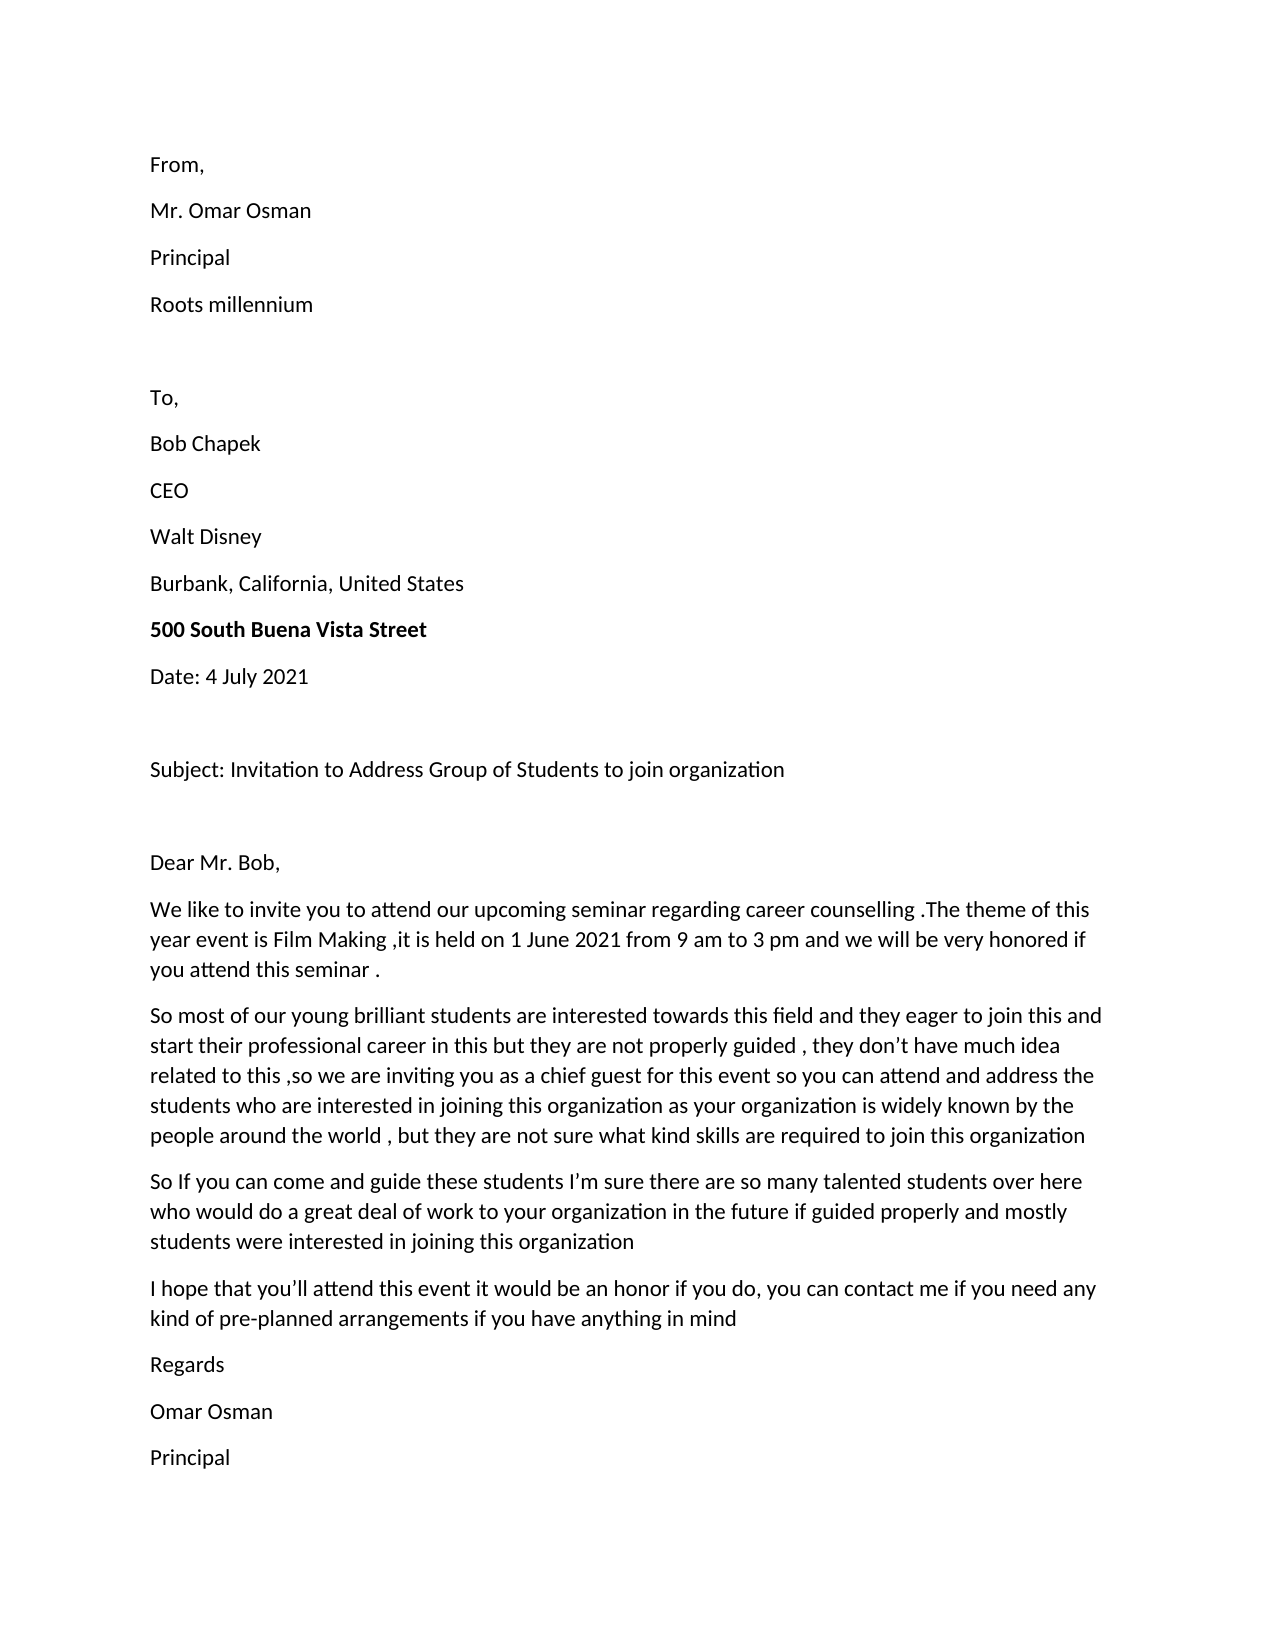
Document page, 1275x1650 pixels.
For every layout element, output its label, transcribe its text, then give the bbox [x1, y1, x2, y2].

text From, [150, 150, 1125, 178]
text Walt Disney [150, 522, 1125, 551]
text Mr. Omar Osman [150, 197, 1125, 224]
text Dear Mr. Bob, [150, 848, 1125, 876]
text Principal [150, 1443, 1125, 1471]
text Bob Chapek [150, 429, 1125, 457]
text So most of our young brilliant students are interested towards this field and they eager to join this and start their professional career in this but they are not properly guided , they don’t have much idea related to this ,so we are inviting you as a chief guest for this event so you can attend and address the students who are interested in joining this organization as your organization is widely known by the people around the world , but they are not sure what kind skills are required to join this organization [150, 1001, 1125, 1149]
text So If you can come and guide these students I’m sure there are so many talented students over here who would do a great deal of work to your organization in the future if guided properly and mostly students were interested in joining this organization [150, 1167, 1125, 1255]
text To, [150, 383, 1125, 411]
text Date: 4 July 2021 [150, 662, 1125, 690]
text Omar Osman [150, 1397, 1125, 1425]
text Burbank, California, United States [150, 569, 1125, 597]
text Subject: Invitation to Address Group of Students to join organization [150, 755, 1125, 783]
text Regards [150, 1350, 1125, 1378]
text 500 South Buena Vista Street [150, 616, 1125, 644]
text Principal [150, 243, 1125, 271]
text CEO [150, 476, 1125, 504]
text Roots millennium [150, 290, 1125, 318]
text I hope that you’ll attend this event it would be an honor if you do, you can contact me if you need any kind of pre-planned arrangements if you have anything in mind [150, 1274, 1125, 1332]
text We like to invite you to attend our upcoming seminar regarding career counselling .The theme of this year event is Film Making ,it is held on 1 June 2021 from 9 am to 3 pm and we will be very honored if you attend this seminar . [150, 895, 1125, 983]
